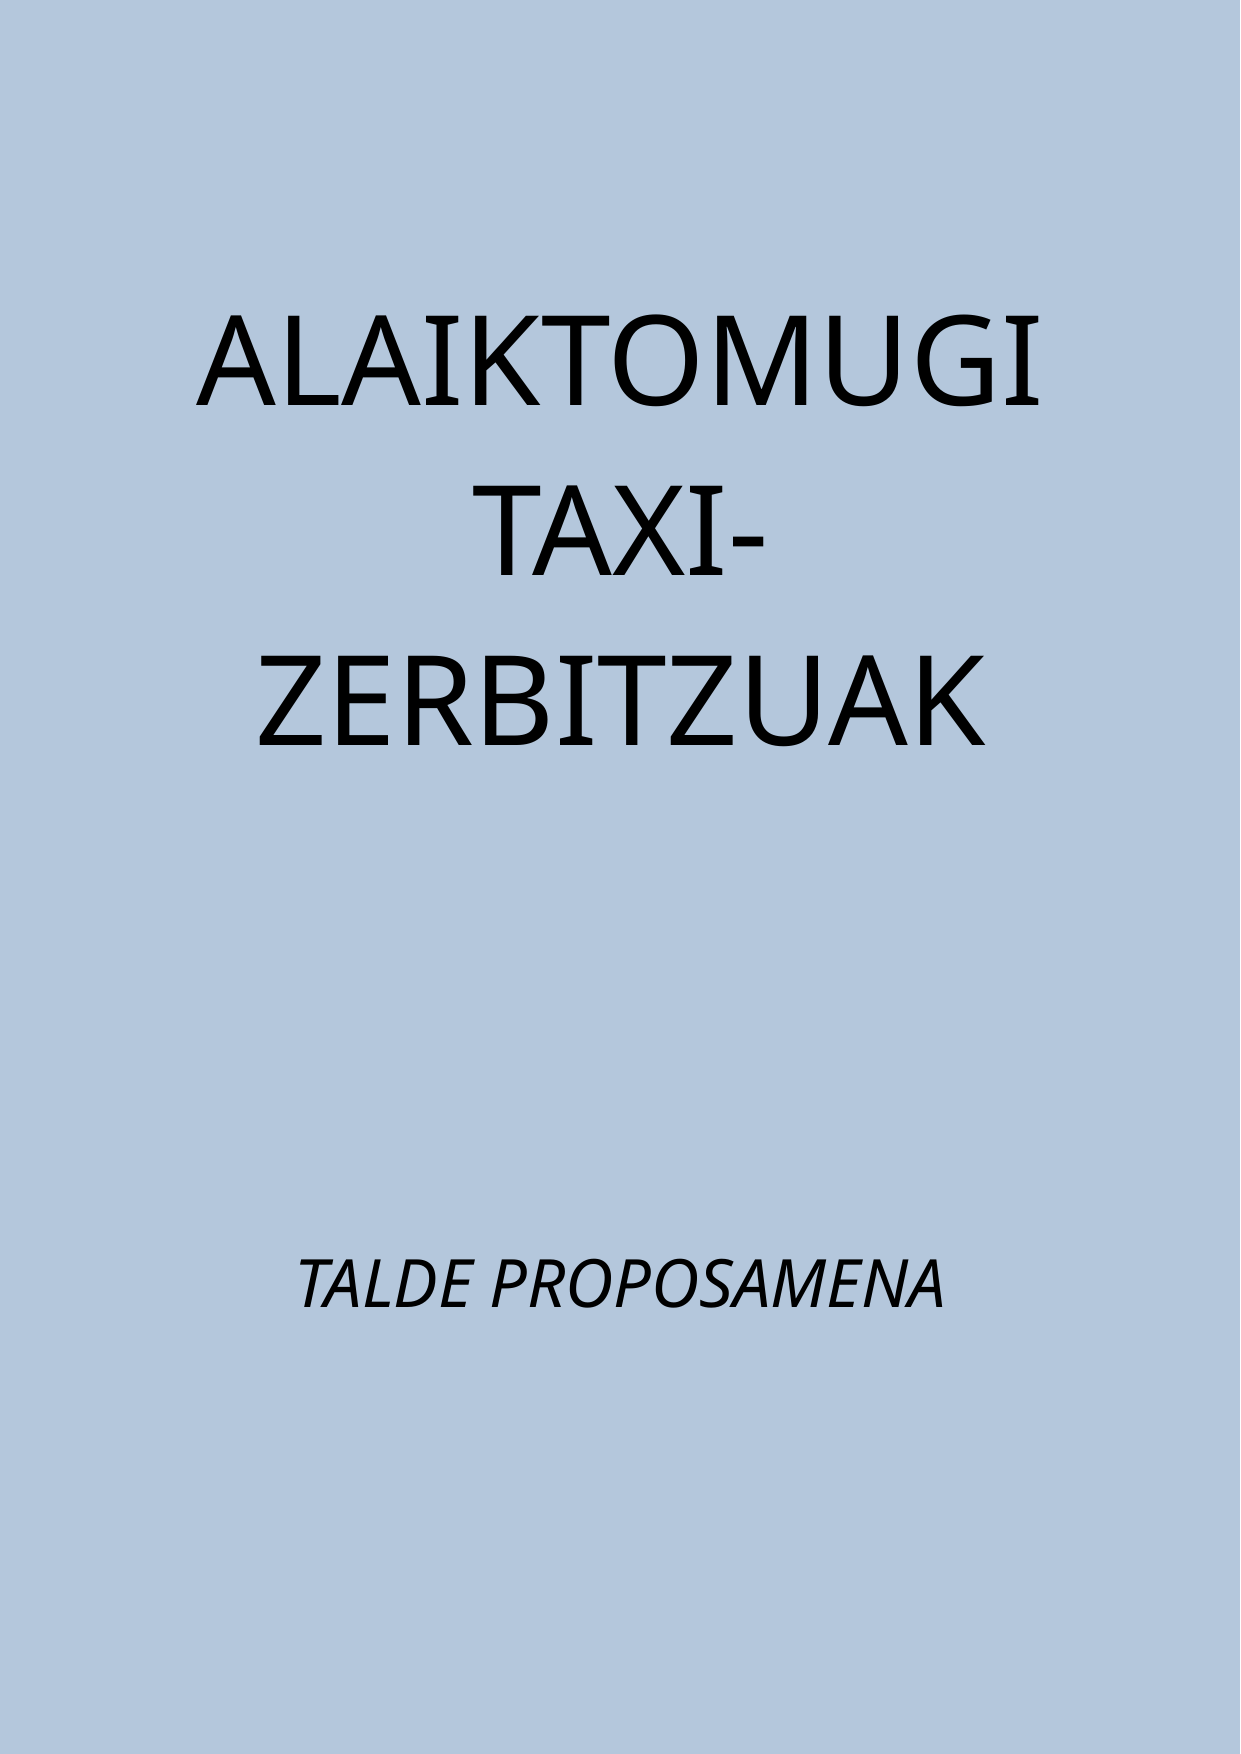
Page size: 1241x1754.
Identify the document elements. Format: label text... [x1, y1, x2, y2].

text ALAIKTOMUGI [118, 271, 1122, 442]
text TAXI-ZERBITZUAK [118, 442, 1122, 782]
text TALDE PROPOSAMENA [118, 1236, 1122, 1327]
